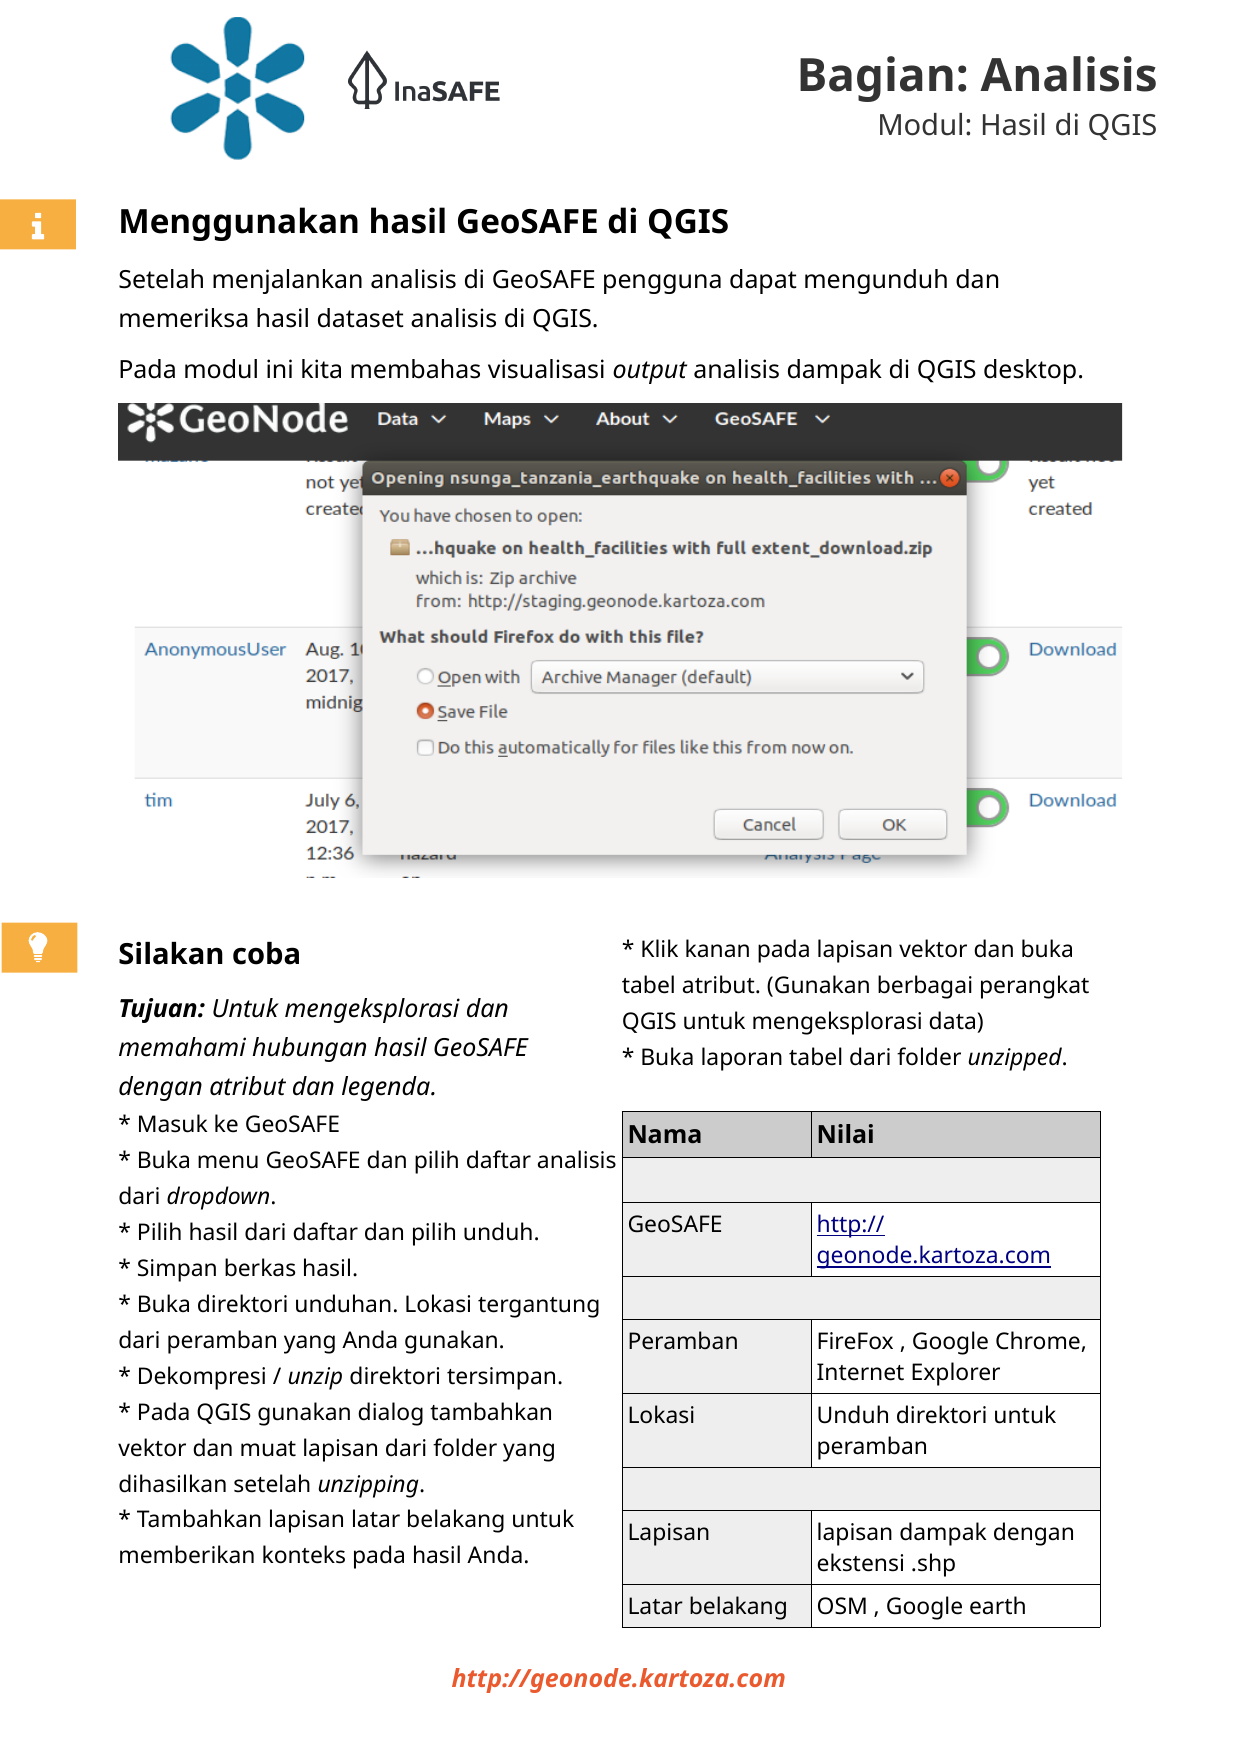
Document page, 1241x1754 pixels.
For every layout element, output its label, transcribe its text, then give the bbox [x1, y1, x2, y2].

picture [118, 403, 1123, 878]
picture [166, 17, 309, 160]
table_cell Lapisan [623, 1511, 811, 1584]
text * Simpan berkas hasil. [118, 1252, 619, 1283]
table_cell [623, 1468, 1100, 1510]
table_cell [623, 1277, 1100, 1319]
text * Dekompresi / unzip direktori tersimpan. [118, 1360, 619, 1391]
text Pada modul ini kita membahas visualisasi output analisis dampak di QGIS desktop. [118, 352, 1122, 386]
text * Buka menu GeoSAFE dan pilih daftar analisis dari dropdown. [118, 1144, 619, 1211]
text * Masuk ke GeoSAFE [118, 1108, 619, 1139]
text * Klik kanan pada lapisan vektor dan buka tabel atribut. (Gunakan berbagai perangkat QGIS untuk mengeksplorasi data) [622, 933, 1122, 1036]
text Tujuan: Untuk mengeksplorasi dan memahami hubungan hasil GeoSAFE dengan atribut dan legenda. [118, 991, 619, 1103]
table_cell Unduh direktori untuk peramban [812, 1394, 1100, 1467]
table_cell Latar belakang [623, 1585, 811, 1627]
text * Tambahkan lapisan latar belakang untuk memberikan konteks pada hasil Anda. [118, 1503, 619, 1571]
text Silakan coba [118, 933, 619, 973]
table_cell [623, 1158, 1100, 1202]
table_cell lapisan dampak dengan ekstensi .shp [812, 1511, 1100, 1584]
table_header Nilai [812, 1112, 1100, 1157]
text * Pilih hasil dari daftar dan pilih unduh. [118, 1216, 619, 1247]
table_header Nama [623, 1112, 811, 1157]
table_cell http://geonode.kartoza.com [812, 1203, 1100, 1276]
table_cell Lokasi [623, 1394, 811, 1467]
table_cell OSM , Google earth [812, 1585, 1100, 1627]
table_cell GeoSAFE [623, 1203, 811, 1276]
text * Buka laporan tabel dari folder unzipped. [622, 1041, 1122, 1072]
table_cell FireFox , Google Chrome, Internet Explorer [812, 1320, 1100, 1393]
table_cell Peramban [623, 1320, 811, 1393]
text Setelah menjalankan analisis di GeoSAFE pengguna dapat mengunduh dan memeriksa hasil dataset analisis di QGIS. [118, 262, 1122, 335]
subtitle Menggunakan hasil GeoSAFE di QGIS [118, 198, 1122, 243]
text * Buka direktori unduhan. Lokasi tergantung dari peramban yang Anda gunakan. [118, 1288, 619, 1355]
text * Pada QGIS gunakan dialog tambahkan vektor dan muat lapisan dari folder yang dihasilkan setelah unzipping. [118, 1396, 619, 1499]
picture [328, 32, 525, 129]
